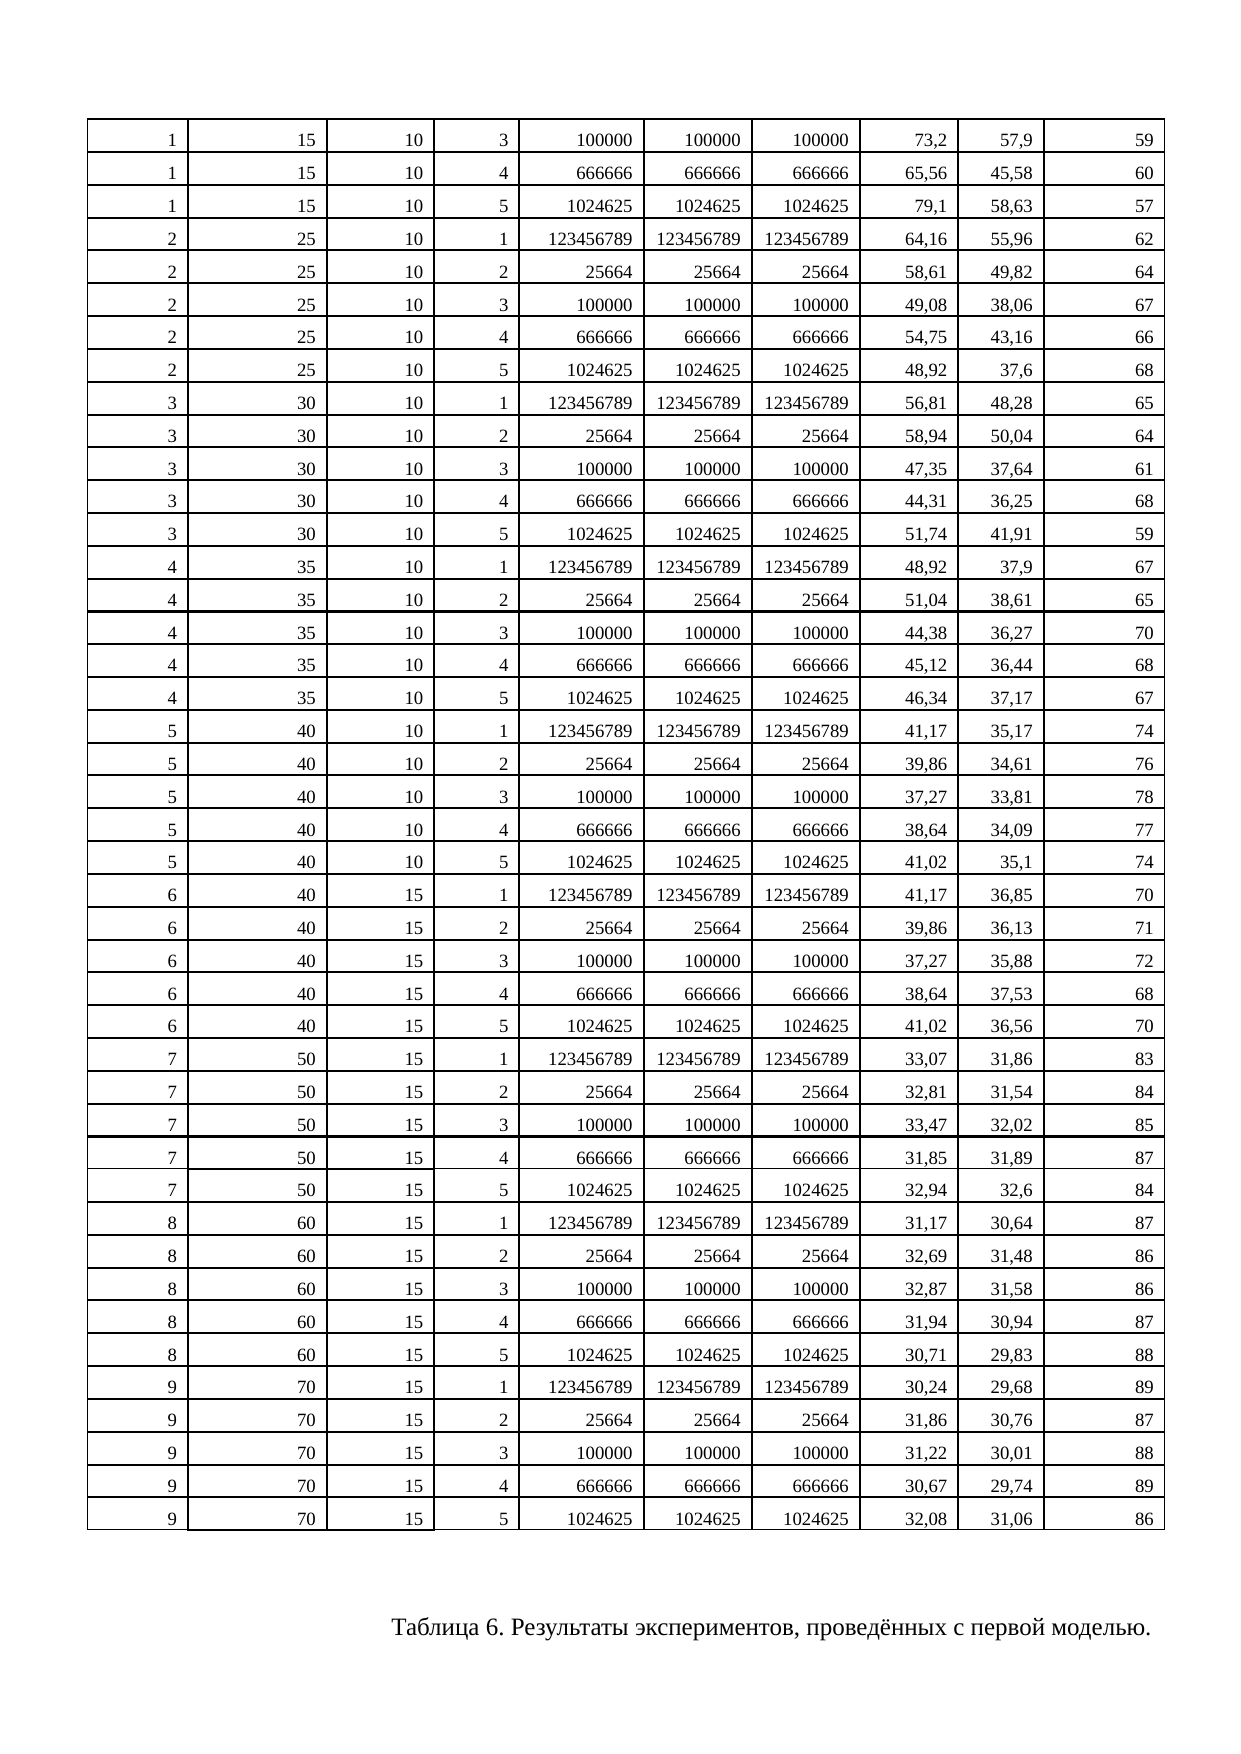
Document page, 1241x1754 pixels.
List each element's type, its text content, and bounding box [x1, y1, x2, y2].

table_cell 15 [328, 1170, 433, 1201]
table_cell 5 [435, 186, 518, 217]
table_cell 30,24 [861, 1367, 957, 1398]
table_cell 72 [1045, 941, 1164, 971]
table_cell 1 [435, 875, 518, 906]
table_cell 34,61 [959, 744, 1043, 774]
table_cell 1024625 [645, 1334, 751, 1365]
table_cell 25664 [645, 416, 751, 446]
table_cell 45,12 [861, 645, 957, 676]
table_cell 3 [435, 1105, 518, 1135]
table_cell 1024625 [753, 350, 859, 381]
table_cell 31,58 [959, 1269, 1043, 1299]
table_cell 67 [1045, 678, 1164, 709]
table_cell 1 [435, 711, 518, 742]
table_cell 60 [189, 1334, 326, 1365]
table_cell 25664 [520, 416, 643, 446]
table_cell 37,64 [959, 448, 1043, 479]
table_cell 25664 [753, 416, 859, 446]
table_cell 25 [189, 317, 326, 348]
table_cell 25664 [645, 580, 751, 610]
table_cell 5 [435, 678, 518, 709]
table_cell 3 [435, 1433, 518, 1463]
table_cell 1024625 [520, 842, 643, 873]
table_cell 41,17 [861, 711, 957, 742]
table_cell 25664 [753, 908, 859, 938]
table_cell 88 [1045, 1433, 1164, 1463]
table_cell 43,16 [959, 317, 1043, 348]
table_cell 3 [435, 941, 518, 971]
table_cell 666666 [753, 1466, 859, 1496]
table_cell 1024625 [753, 186, 859, 217]
table_cell 51,74 [861, 514, 957, 545]
table_cell 1024625 [520, 1334, 643, 1365]
table_cell 100000 [753, 776, 859, 807]
table_cell 666666 [645, 1138, 751, 1168]
table_cell 87 [1045, 1301, 1164, 1332]
table_cell 60 [189, 1301, 326, 1332]
table_cell 40 [189, 875, 326, 906]
table_cell 2 [435, 744, 518, 774]
table_cell 32,87 [861, 1269, 957, 1299]
table_cell 1 [435, 219, 518, 249]
table_cell 666666 [753, 1301, 859, 1332]
table_cell 10 [328, 153, 433, 184]
table_cell 2 [435, 580, 518, 610]
table_cell 60 [189, 1236, 326, 1267]
table_cell 35,17 [959, 711, 1043, 742]
table_cell 666666 [753, 317, 859, 348]
table_cell 70 [1045, 613, 1164, 643]
table_cell 1024625 [645, 350, 751, 381]
table_cell 25664 [520, 1236, 643, 1267]
table_cell 10 [328, 120, 433, 151]
table_cell 1 [435, 383, 518, 413]
table_cell 10 [328, 678, 433, 709]
table_cell 1024625 [645, 678, 751, 709]
table_cell 50 [189, 1170, 326, 1201]
table_cell 2 [435, 1400, 518, 1431]
table_cell 86 [1045, 1269, 1164, 1299]
table_cell 10 [328, 613, 433, 643]
table_cell 31,86 [959, 1039, 1043, 1070]
table_cell 57 [1045, 186, 1164, 217]
table_cell 38,06 [959, 284, 1043, 315]
table_cell 31,89 [959, 1138, 1043, 1168]
table_cell 100000 [753, 1269, 859, 1299]
table_cell 1024625 [520, 186, 643, 217]
table_cell 123456789 [753, 875, 859, 906]
table_cell 100000 [645, 120, 751, 151]
table_cell 1 [435, 1367, 518, 1398]
table_cell 15 [328, 1138, 433, 1168]
table_cell 58,94 [861, 416, 957, 446]
table_cell 40 [189, 1006, 326, 1037]
table_cell 15 [328, 1006, 433, 1037]
table_cell 7 [88, 1138, 187, 1168]
table_cell 2 [435, 1236, 518, 1267]
table_cell 5 [88, 809, 187, 840]
table_cell 89 [1045, 1466, 1164, 1496]
table_cell 5 [435, 350, 518, 381]
table_cell 100000 [645, 448, 751, 479]
table_cell 4 [88, 580, 187, 610]
table_cell 68 [1045, 645, 1164, 676]
table_cell 25664 [753, 251, 859, 282]
table_cell 1024625 [753, 1006, 859, 1037]
table_cell 25664 [645, 1400, 751, 1431]
table_cell 35 [189, 645, 326, 676]
table_cell 8 [88, 1203, 187, 1234]
table_cell 25664 [753, 744, 859, 774]
table_cell 32,02 [959, 1105, 1043, 1135]
table_cell 100000 [645, 1433, 751, 1463]
table_cell 666666 [520, 153, 643, 184]
table_cell 10 [328, 842, 433, 873]
table_cell 666666 [753, 481, 859, 512]
table_cell 4 [435, 645, 518, 676]
table_cell 70 [189, 1400, 326, 1431]
table_cell 62 [1045, 219, 1164, 249]
table_cell 15 [328, 1039, 433, 1070]
table_cell 100000 [753, 1433, 859, 1463]
table_cell 61 [1045, 448, 1164, 479]
table_cell 68 [1045, 973, 1164, 1004]
table_cell 37,6 [959, 350, 1043, 381]
table_cell 10 [328, 744, 433, 774]
table_cell 47,35 [861, 448, 957, 479]
table_cell 15 [328, 1433, 433, 1463]
table_cell 123456789 [753, 1203, 859, 1234]
table_cell 56,81 [861, 383, 957, 413]
table_cell 4 [88, 645, 187, 676]
table_cell 25664 [753, 580, 859, 610]
text Таблица 6. Результаты экспериментов, проведённых с первой моделью. [162, 1612, 1152, 1641]
table_cell 10 [328, 481, 433, 512]
table_cell 25 [189, 350, 326, 381]
table_cell 10 [328, 416, 433, 446]
table_cell 30 [189, 448, 326, 479]
table_cell 36,44 [959, 645, 1043, 676]
table_cell 10 [328, 383, 433, 413]
table_cell 68 [1045, 481, 1164, 512]
table_cell 3 [88, 481, 187, 512]
table_cell 1 [435, 547, 518, 577]
table_cell 1024625 [753, 514, 859, 545]
table_cell 10 [328, 776, 433, 807]
table_cell 37,27 [861, 776, 957, 807]
table_cell 36,13 [959, 908, 1043, 938]
table_cell 32,81 [861, 1072, 957, 1102]
table_cell 666666 [520, 1138, 643, 1168]
table_cell 100000 [520, 284, 643, 315]
table_cell 1024625 [520, 514, 643, 545]
table_cell 50,04 [959, 416, 1043, 446]
table_cell 86 [1045, 1236, 1164, 1267]
table_cell 31,86 [861, 1400, 957, 1431]
table_cell 10 [328, 186, 433, 217]
table_cell 666666 [520, 1301, 643, 1332]
table_cell 666666 [645, 481, 751, 512]
table_cell 30 [189, 383, 326, 413]
table_cell 123456789 [753, 1367, 859, 1398]
table_cell 55,96 [959, 219, 1043, 249]
table_cell 50 [189, 1138, 326, 1168]
table_cell 35 [189, 678, 326, 709]
table_cell 49,82 [959, 251, 1043, 282]
table_cell 2 [88, 251, 187, 282]
table_cell 35 [189, 580, 326, 610]
table_cell 32,08 [861, 1498, 957, 1529]
table_cell 77 [1045, 809, 1164, 840]
table_cell 100000 [520, 941, 643, 971]
table_cell 40 [189, 711, 326, 742]
table_cell 666666 [520, 645, 643, 676]
table_cell 6 [88, 1006, 187, 1037]
table_cell 100000 [645, 941, 751, 971]
table_cell 48,92 [861, 547, 957, 577]
table_cell 8 [88, 1236, 187, 1267]
table_cell 123456789 [645, 219, 751, 249]
table_cell 39,86 [861, 744, 957, 774]
table_cell 123456789 [645, 711, 751, 742]
table_cell 40 [189, 973, 326, 1004]
table_cell 15 [328, 1367, 433, 1398]
table_cell 5 [435, 514, 518, 545]
table_cell 29,83 [959, 1334, 1043, 1365]
table_cell 49,08 [861, 284, 957, 315]
table_cell 4 [88, 678, 187, 709]
table_cell 60 [1045, 153, 1164, 184]
table_cell 15 [189, 120, 326, 151]
table_cell 9 [88, 1466, 187, 1496]
table_cell 57,9 [959, 120, 1043, 151]
table_cell 123456789 [753, 383, 859, 413]
table_cell 4 [435, 1466, 518, 1496]
table_cell 74 [1045, 711, 1164, 742]
table_cell 6 [88, 973, 187, 1004]
table_cell 1024625 [520, 1169, 643, 1201]
table_cell 25664 [520, 580, 643, 610]
table_cell 10 [328, 251, 433, 282]
table_cell 666666 [753, 153, 859, 184]
table_cell 25664 [520, 908, 643, 938]
table_cell 666666 [520, 809, 643, 840]
table_cell 3 [435, 120, 518, 151]
table_cell 100000 [520, 448, 643, 479]
table_cell 40 [189, 941, 326, 971]
table_cell 1024625 [645, 1006, 751, 1037]
table_cell 36,85 [959, 875, 1043, 906]
table_cell 32,69 [861, 1236, 957, 1267]
table_cell 3 [435, 1269, 518, 1299]
table_cell 2 [88, 350, 187, 381]
table_cell 25664 [753, 1072, 859, 1102]
table_cell 64,16 [861, 219, 957, 249]
table_cell 1024625 [645, 514, 751, 545]
table_cell 30,76 [959, 1400, 1043, 1431]
table_cell 123456789 [520, 383, 643, 413]
table_cell 2 [88, 284, 187, 315]
table_cell 15 [328, 1400, 433, 1431]
table_cell 100000 [645, 613, 751, 643]
table_cell 31,85 [861, 1138, 957, 1168]
table_cell 25664 [753, 1236, 859, 1267]
table_cell 6 [88, 941, 187, 971]
table_cell 3 [88, 416, 187, 446]
table_cell 2 [435, 251, 518, 282]
table_cell 29,74 [959, 1466, 1043, 1496]
table_cell 123456789 [520, 1039, 643, 1070]
table_cell 100000 [520, 613, 643, 643]
table_cell 2 [88, 219, 187, 249]
table_cell 60 [189, 1269, 326, 1299]
table_cell 15 [328, 1105, 433, 1135]
table_cell 87 [1045, 1400, 1164, 1431]
table_cell 666666 [645, 645, 751, 676]
table_cell 41,02 [861, 842, 957, 873]
table_cell 86 [1045, 1498, 1164, 1529]
table_cell 15 [328, 875, 433, 906]
table_cell 15 [328, 1236, 433, 1267]
table_cell 5 [435, 1334, 518, 1365]
table_cell 666666 [645, 1466, 751, 1496]
table_cell 40 [189, 842, 326, 873]
table_cell 35 [189, 547, 326, 577]
table_cell 10 [328, 284, 433, 315]
table_cell 25664 [753, 1400, 859, 1431]
table_cell 36,27 [959, 613, 1043, 643]
table_cell 38,64 [861, 809, 957, 840]
table_cell 5 [435, 1006, 518, 1037]
table_cell 89 [1045, 1367, 1164, 1398]
table_cell 33,81 [959, 776, 1043, 807]
table_cell 59 [1045, 514, 1164, 545]
table_cell 25664 [520, 744, 643, 774]
table_cell 40 [189, 809, 326, 840]
table_cell 35 [189, 613, 326, 643]
table_cell 9 [88, 1367, 187, 1398]
table_cell 100000 [753, 941, 859, 971]
table_cell 25664 [520, 1400, 643, 1431]
table_cell 15 [328, 1334, 433, 1365]
table_cell 32,94 [861, 1169, 957, 1201]
table_cell 123456789 [520, 875, 643, 906]
table_cell 7 [88, 1072, 187, 1102]
table_cell 15 [328, 1498, 433, 1529]
table_cell 25664 [520, 1072, 643, 1102]
table_cell 666666 [520, 973, 643, 1004]
table_cell 59 [1045, 120, 1164, 151]
table_cell 15 [189, 186, 326, 217]
table_cell 45,58 [959, 153, 1043, 184]
table_cell 33,47 [861, 1105, 957, 1135]
table_cell 4 [435, 1138, 518, 1168]
table_cell 51,04 [861, 580, 957, 610]
table_cell 3 [88, 448, 187, 479]
table_cell 15 [328, 1203, 433, 1234]
table_cell 10 [328, 514, 433, 545]
table_cell 10 [328, 645, 433, 676]
table_cell 100000 [753, 613, 859, 643]
table_cell 37,17 [959, 678, 1043, 709]
table_cell 123456789 [520, 711, 643, 742]
table_cell 3 [435, 448, 518, 479]
table_cell 100000 [645, 284, 751, 315]
table_cell 666666 [645, 809, 751, 840]
table_cell 25 [189, 219, 326, 249]
table_cell 5 [435, 1498, 518, 1529]
table_cell 123456789 [645, 547, 751, 577]
table_cell 666666 [753, 1138, 859, 1168]
table_cell 5 [88, 842, 187, 873]
table_cell 8 [88, 1269, 187, 1299]
table_cell 31,06 [959, 1498, 1043, 1529]
table_cell 3 [88, 383, 187, 413]
table_cell 46,34 [861, 678, 957, 709]
table_cell 4 [435, 973, 518, 1004]
table_cell 123456789 [753, 547, 859, 577]
table_cell 7 [88, 1169, 187, 1201]
table_cell 58,61 [861, 251, 957, 282]
table_cell 100000 [520, 1105, 643, 1135]
table_cell 123456789 [753, 711, 859, 742]
table_cell 10 [328, 448, 433, 479]
table_cell 5 [435, 842, 518, 873]
table_cell 100000 [520, 120, 643, 151]
table_cell 3 [435, 613, 518, 643]
table_cell 1024625 [753, 1169, 859, 1201]
table_cell 31,48 [959, 1236, 1043, 1267]
table_cell 1024625 [645, 1169, 751, 1201]
table_cell 84 [1045, 1169, 1164, 1201]
table_cell 5 [88, 776, 187, 807]
table_cell 32,6 [959, 1169, 1043, 1201]
table_cell 25 [189, 251, 326, 282]
table_cell 65 [1045, 580, 1164, 610]
table_cell 1024625 [753, 678, 859, 709]
table_cell 79,1 [861, 186, 957, 217]
table_cell 60 [189, 1203, 326, 1234]
table_cell 67 [1045, 547, 1164, 577]
table_cell 2 [435, 908, 518, 938]
table_cell 9 [88, 1498, 187, 1529]
table_cell 666666 [520, 481, 643, 512]
table_cell 4 [88, 547, 187, 577]
table_cell 5 [435, 1169, 518, 1201]
table_cell 25664 [645, 1236, 751, 1267]
table_cell 1024625 [520, 678, 643, 709]
table_cell 54,75 [861, 317, 957, 348]
table_cell 70 [1045, 1006, 1164, 1037]
table_cell 73,2 [861, 120, 957, 151]
table_cell 8 [88, 1334, 187, 1365]
table_cell 4 [435, 153, 518, 184]
table_cell 30,01 [959, 1433, 1043, 1463]
table_cell 37,9 [959, 547, 1043, 577]
table_cell 2 [435, 416, 518, 446]
table_cell 10 [328, 219, 433, 249]
table_cell 50 [189, 1105, 326, 1135]
table_cell 4 [435, 481, 518, 512]
table_cell 123456789 [520, 547, 643, 577]
table_cell 36,25 [959, 481, 1043, 512]
table_cell 15 [189, 153, 326, 184]
table_cell 41,17 [861, 875, 957, 906]
table_cell 74 [1045, 842, 1164, 873]
table_cell 30 [189, 514, 326, 545]
table_cell 25664 [645, 251, 751, 282]
table_cell 123456789 [645, 383, 751, 413]
table_cell 30,94 [959, 1301, 1043, 1332]
table_cell 78 [1045, 776, 1164, 807]
table_cell 31,94 [861, 1301, 957, 1332]
table_cell 100000 [645, 1105, 751, 1135]
table_cell 25 [189, 284, 326, 315]
table_cell 15 [328, 1072, 433, 1102]
table_cell 15 [328, 908, 433, 938]
table_cell 37,53 [959, 973, 1043, 1004]
table_cell 36,56 [959, 1006, 1043, 1037]
table_cell 40 [189, 744, 326, 774]
table_cell 10 [328, 547, 433, 577]
table_cell 31,22 [861, 1433, 957, 1463]
table_cell 37,27 [861, 941, 957, 971]
table_cell 666666 [520, 1466, 643, 1496]
table_cell 70 [189, 1367, 326, 1398]
table_cell 100000 [645, 1269, 751, 1299]
table_cell 1024625 [645, 842, 751, 873]
table_cell 1024625 [753, 842, 859, 873]
table_cell 44,38 [861, 613, 957, 643]
table_cell 44,31 [861, 481, 957, 512]
table_cell 5 [88, 744, 187, 774]
table_cell 6 [88, 908, 187, 938]
table_cell 666666 [645, 317, 751, 348]
table_cell 38,61 [959, 580, 1043, 610]
table_cell 87 [1045, 1203, 1164, 1234]
table_cell 31,54 [959, 1072, 1043, 1102]
table_cell 70 [1045, 875, 1164, 906]
table_cell 9 [88, 1433, 187, 1463]
table_cell 15 [328, 1301, 433, 1332]
table_cell 84 [1045, 1072, 1164, 1102]
table_cell 123456789 [520, 219, 643, 249]
table_cell 30 [189, 481, 326, 512]
table_cell 30,64 [959, 1203, 1043, 1234]
table_cell 666666 [645, 1301, 751, 1332]
table_cell 25664 [645, 744, 751, 774]
table_cell 666666 [645, 153, 751, 184]
table_cell 123456789 [520, 1203, 643, 1234]
table_cell 41,91 [959, 514, 1043, 545]
table_cell 100000 [753, 284, 859, 315]
table_cell 3 [435, 776, 518, 807]
table_cell 83 [1045, 1039, 1164, 1070]
table_cell 1024625 [520, 350, 643, 381]
table_cell 10 [328, 350, 433, 381]
table_cell 2 [435, 1072, 518, 1102]
table_cell 70 [189, 1498, 326, 1529]
table_cell 58,63 [959, 186, 1043, 217]
table_cell 1 [88, 186, 187, 217]
table_cell 40 [189, 776, 326, 807]
table_cell 50 [189, 1072, 326, 1102]
table_cell 100000 [753, 448, 859, 479]
table_cell 10 [328, 317, 433, 348]
table_cell 30 [189, 416, 326, 446]
table_cell 70 [189, 1433, 326, 1463]
table_cell 100000 [753, 120, 859, 151]
table_cell 15 [328, 941, 433, 971]
table_cell 76 [1045, 744, 1164, 774]
table_cell 4 [435, 317, 518, 348]
table_cell 31,17 [861, 1203, 957, 1234]
table_cell 1 [435, 1203, 518, 1234]
table_cell 100000 [520, 776, 643, 807]
table_cell 35,1 [959, 842, 1043, 873]
table_cell 68 [1045, 350, 1164, 381]
table_cell 7 [88, 1105, 187, 1135]
table_cell 666666 [753, 645, 859, 676]
table_cell 100000 [753, 1105, 859, 1135]
table_cell 64 [1045, 251, 1164, 282]
table_cell 29,68 [959, 1367, 1043, 1398]
table_cell 1 [88, 153, 187, 184]
table_cell 1024625 [645, 1498, 751, 1529]
table_cell 8 [88, 1301, 187, 1332]
table_cell 25664 [645, 908, 751, 938]
table_cell 65,56 [861, 153, 957, 184]
table_cell 3 [88, 514, 187, 545]
table_cell 67 [1045, 284, 1164, 315]
table_cell 123456789 [645, 875, 751, 906]
table_cell 1 [435, 1039, 518, 1070]
table_cell 123456789 [645, 1039, 751, 1070]
table_cell 4 [435, 809, 518, 840]
table_cell 88 [1045, 1334, 1164, 1365]
table_cell 41,02 [861, 1006, 957, 1037]
table_cell 38,64 [861, 973, 957, 1004]
table_cell 6 [88, 875, 187, 906]
table_cell 100000 [520, 1433, 643, 1463]
table_cell 666666 [753, 973, 859, 1004]
table_cell 10 [328, 711, 433, 742]
table_cell 15 [328, 1269, 433, 1299]
table_cell 4 [435, 1301, 518, 1332]
table_cell 666666 [753, 809, 859, 840]
table_cell 33,07 [861, 1039, 957, 1070]
table_cell 10 [328, 580, 433, 610]
table_cell 30,67 [861, 1466, 957, 1496]
table_cell 123456789 [753, 1039, 859, 1070]
table_cell 7 [88, 1039, 187, 1070]
table_cell 30,71 [861, 1334, 957, 1365]
table_cell 39,86 [861, 908, 957, 938]
table_cell 64 [1045, 416, 1164, 446]
table_cell 9 [88, 1400, 187, 1431]
table_cell 48,92 [861, 350, 957, 381]
table_cell 123456789 [645, 1203, 751, 1234]
table_cell 25664 [645, 1072, 751, 1102]
table_cell 1 [88, 120, 187, 151]
table_cell 87 [1045, 1138, 1164, 1168]
table_cell 4 [88, 613, 187, 643]
table_cell 666666 [520, 317, 643, 348]
table_cell 123456789 [645, 1367, 751, 1398]
table_cell 66 [1045, 317, 1164, 348]
table_cell 48,28 [959, 383, 1043, 413]
table_cell 1024625 [753, 1334, 859, 1365]
table_cell 123456789 [520, 1367, 643, 1398]
table_cell 666666 [645, 973, 751, 1004]
table_cell 34,09 [959, 809, 1043, 840]
table_cell 123456789 [753, 219, 859, 249]
table_cell 1024625 [645, 186, 751, 217]
table_cell 50 [189, 1039, 326, 1070]
table_cell 2 [88, 317, 187, 348]
table_cell 65 [1045, 383, 1164, 413]
table_cell 5 [88, 711, 187, 742]
table_cell 15 [328, 1466, 433, 1496]
table_cell 1024625 [520, 1498, 643, 1529]
table_cell 35,88 [959, 941, 1043, 971]
table_cell 71 [1045, 908, 1164, 938]
table_cell 15 [328, 973, 433, 1004]
table_cell 70 [189, 1466, 326, 1496]
table_cell 25664 [520, 251, 643, 282]
table_cell 40 [189, 908, 326, 938]
table_cell 10 [328, 809, 433, 840]
table_cell 1024625 [520, 1006, 643, 1037]
table_cell 100000 [645, 776, 751, 807]
table_cell 3 [435, 284, 518, 315]
table_cell 1024625 [753, 1498, 859, 1529]
table_cell 100000 [520, 1269, 643, 1299]
table_cell 85 [1045, 1105, 1164, 1135]
